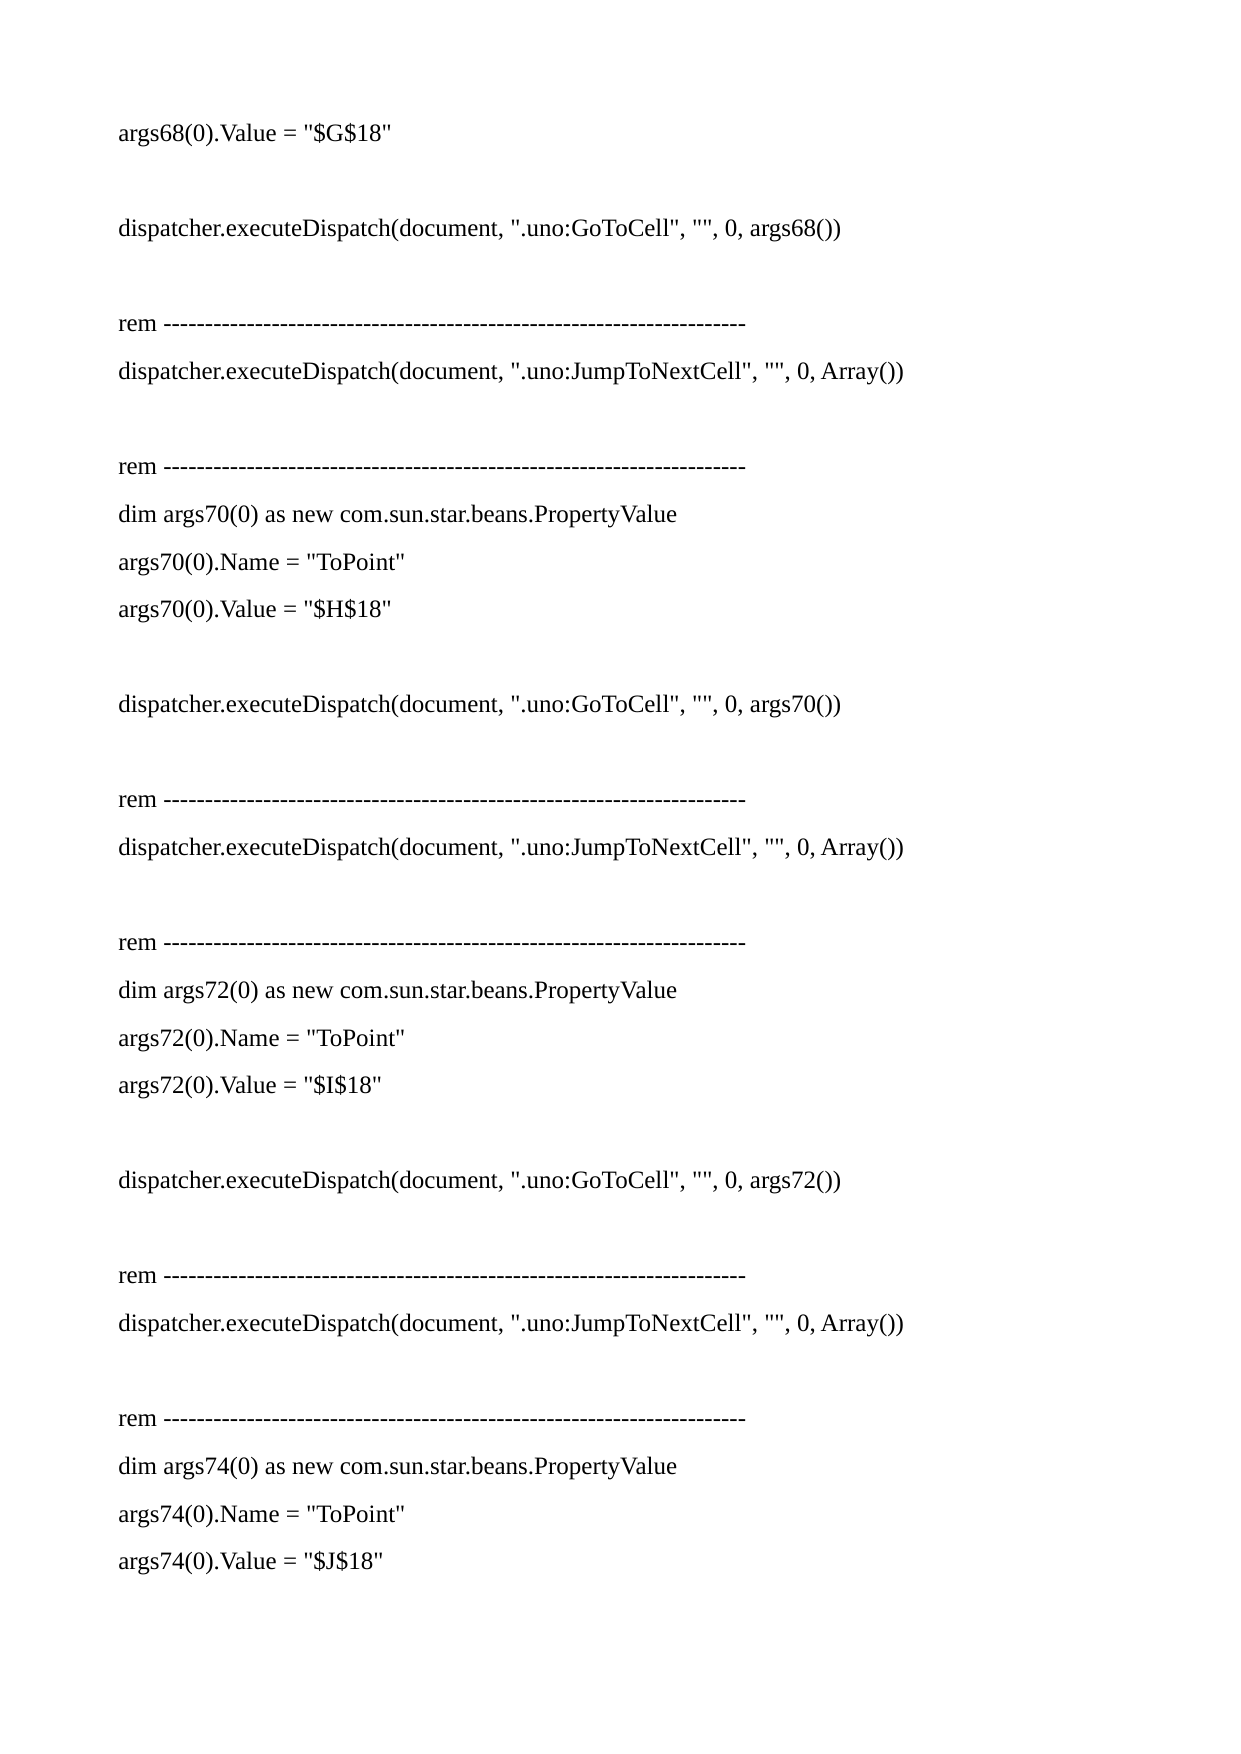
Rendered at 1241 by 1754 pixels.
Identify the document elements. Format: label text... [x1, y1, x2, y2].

text rem ---------------------------------------------------------------------- [118, 308, 1122, 337]
text dispatcher.executeDispatch(document, ".uno:GoToCell", "", 0, args70()) [118, 689, 1122, 718]
text rem ---------------------------------------------------------------------- [118, 1261, 1122, 1289]
text dim args70(0) as new com.sun.star.beans.PropertyValue [118, 499, 1122, 528]
text args72(0).Name = "ToPoint" [118, 1023, 1122, 1051]
text args68(0).Value = "$G$18" [118, 118, 1122, 147]
text args74(0).Value = "$J$18" [118, 1546, 1122, 1575]
text args74(0).Name = "ToPoint" [118, 1499, 1122, 1527]
text rem ---------------------------------------------------------------------- [118, 927, 1122, 956]
text rem ---------------------------------------------------------------------- [118, 784, 1122, 813]
text args70(0).Value = "$H$18" [118, 594, 1122, 623]
text rem ---------------------------------------------------------------------- [118, 451, 1122, 480]
text dispatcher.executeDispatch(document, ".uno:JumpToNextCell", "", 0, Array()) [118, 1308, 1122, 1337]
text rem ---------------------------------------------------------------------- [118, 1403, 1122, 1432]
text dim args74(0) as new com.sun.star.beans.PropertyValue [118, 1451, 1122, 1480]
text dispatcher.executeDispatch(document, ".uno:JumpToNextCell", "", 0, Array()) [118, 356, 1122, 385]
text dispatcher.executeDispatch(document, ".uno:GoToCell", "", 0, args68()) [118, 213, 1122, 242]
text args70(0).Name = "ToPoint" [118, 547, 1122, 575]
text args72(0).Value = "$I$18" [118, 1070, 1122, 1099]
text dispatcher.executeDispatch(document, ".uno:GoToCell", "", 0, args72()) [118, 1165, 1122, 1194]
text dispatcher.executeDispatch(document, ".uno:JumpToNextCell", "", 0, Array()) [118, 832, 1122, 861]
text dim args72(0) as new com.sun.star.beans.PropertyValue [118, 975, 1122, 1004]
